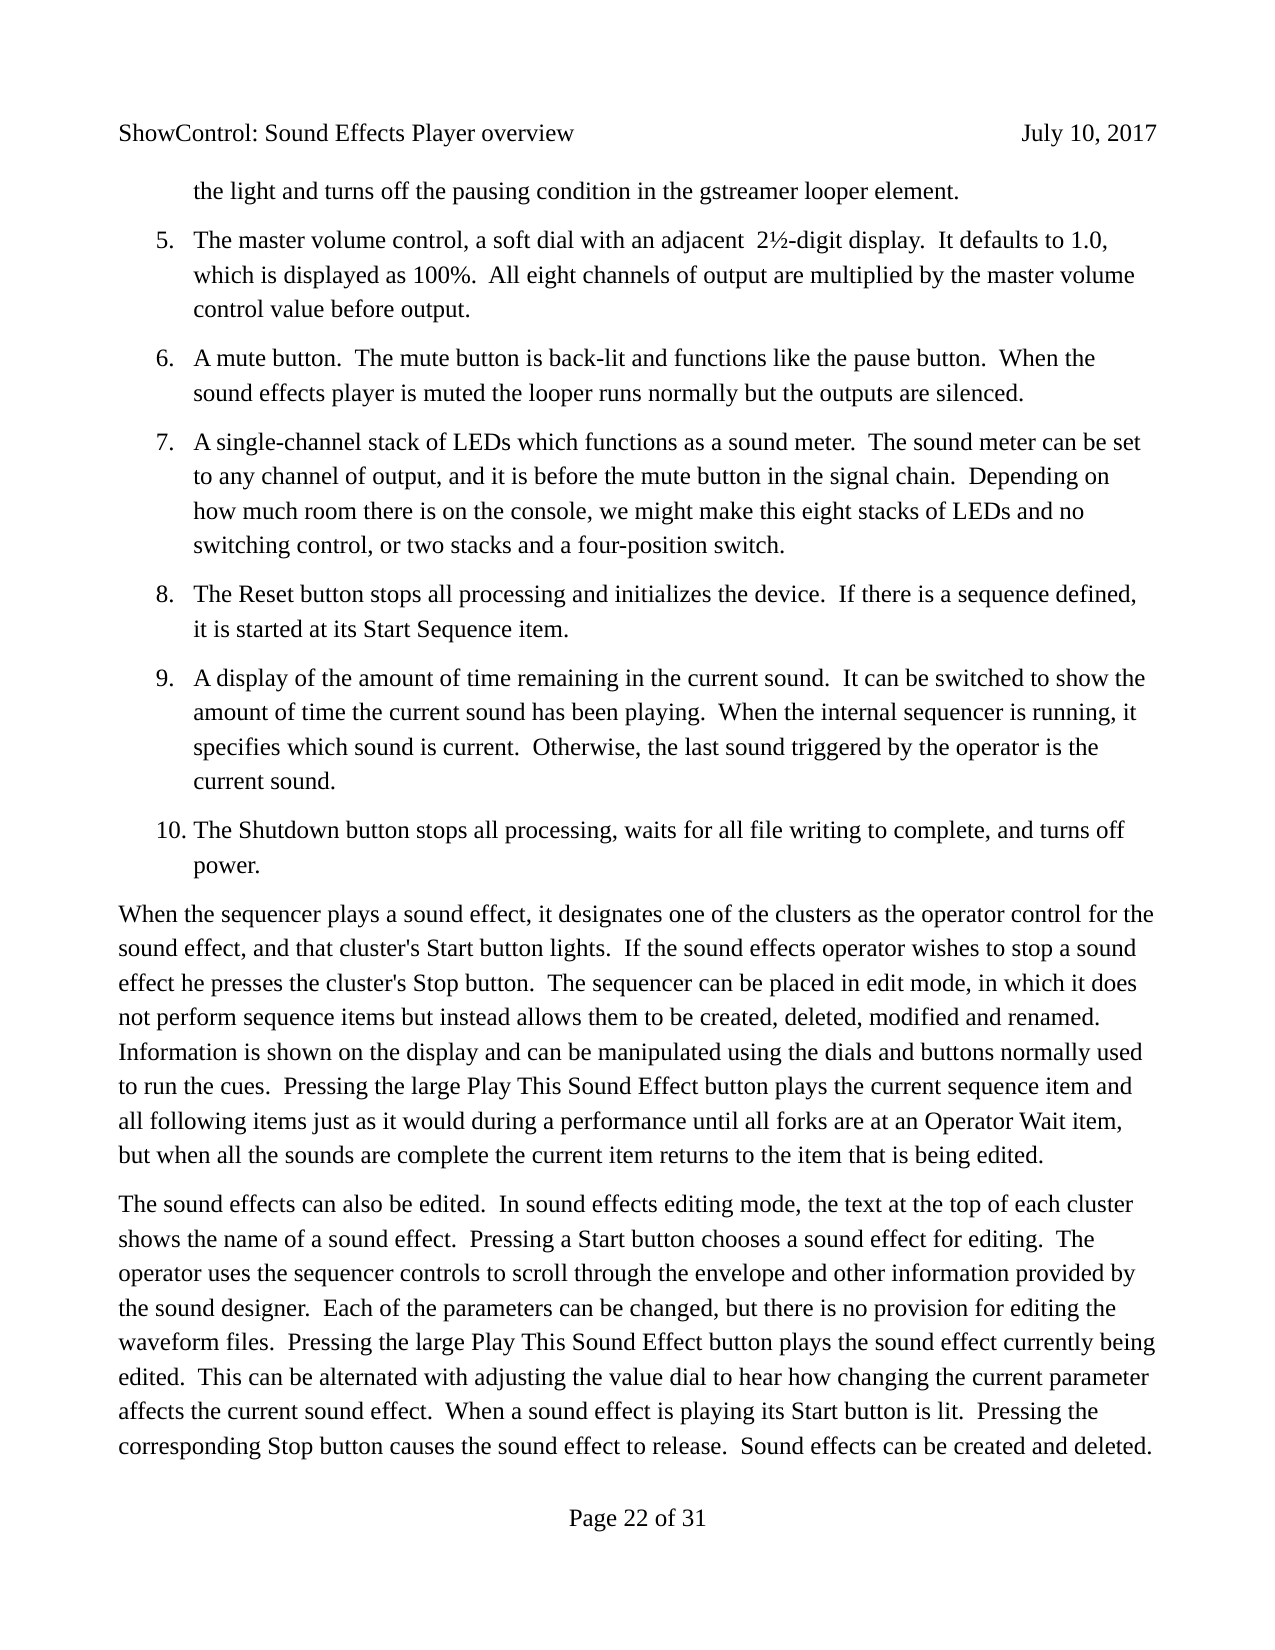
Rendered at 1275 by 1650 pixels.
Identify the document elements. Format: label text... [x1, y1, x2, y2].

list A mute button. The mute button is back-lit and functions like the pause button. When the sound effects player is muted the looper runs normally but the outputs are silenced. [156, 343, 1157, 407]
list The master volume control, a soft dial with an adjacent 2½-digit display. It defaults to 1.0, which is displayed as 100%. All eight channels of output are multiplied by the master volume control value before output. [156, 225, 1157, 323]
text The sound effects can also be edited. In sound effects editing mode, the text at the top of each cluster shows the name of a sound effect. Pressing a Start button chooses a sound effect for editing. The operator uses the sequencer controls to scroll through the envelope and other information provided by the sound designer. Each of the parameters can be changed, but there is no provision for editing the waveform files. Pressing the large Play This Sound Effect button plays the sound effect currently being edited. This can be alternated with adjusting the value dial to hear how changing the current parameter affects the current sound effect. When a sound effect is playing its Start button is lit. Pressing the corresponding Stop button causes the sound effect to release. Sound effects can be created and deleted. [118, 1189, 1157, 1459]
list A display of the amount of time remaining in the current sound. It can be switched to show the amount of time the current sound has been playing. When the internal sequencer is running, it specifies which sound is current. Otherwise, the last sound triggered by the operator is the current sound. [156, 663, 1157, 795]
list the light and turns off the pausing condition in the gstreamer looper element. [156, 176, 1157, 205]
list The Reset button stops all processing and initializes the device. If there is a sequence defined, it is started at its Start Sequence item. [156, 579, 1157, 643]
text When the sequencer plays a sound effect, it designates one of the clusters as the operator control for the sound effect, and that cluster's Start button lights. If the sound effects operator wishes to stop a sound effect he presses the cluster's Stop button. The sequencer can be placed in edit mode, in which it does not perform sequence items but instead allows them to be created, deleted, modified and renamed. Information is shown on the display and can be manipulated using the dials and buttons normally used to run the cues. Pressing the large Play This Sound Effect button plays the current sequence item and all following items just as it would during a performance until all forks are at an Operator Wait item, but when all the sounds are complete the current item returns to the item that is being edited. [118, 899, 1157, 1169]
list The Shutdown button stops all processing, waits for all file writing to complete, and turns off power. [156, 816, 1157, 879]
list A single-channel stack of LEDs which functions as a sound meter. The sound meter can be set to any channel of output, and it is before the mute button in the signal chain. Depending on how much room there is on the console, we might make this eight stacks of LEDs and no switching control, or two stacks and a four-position switch. [156, 427, 1157, 559]
